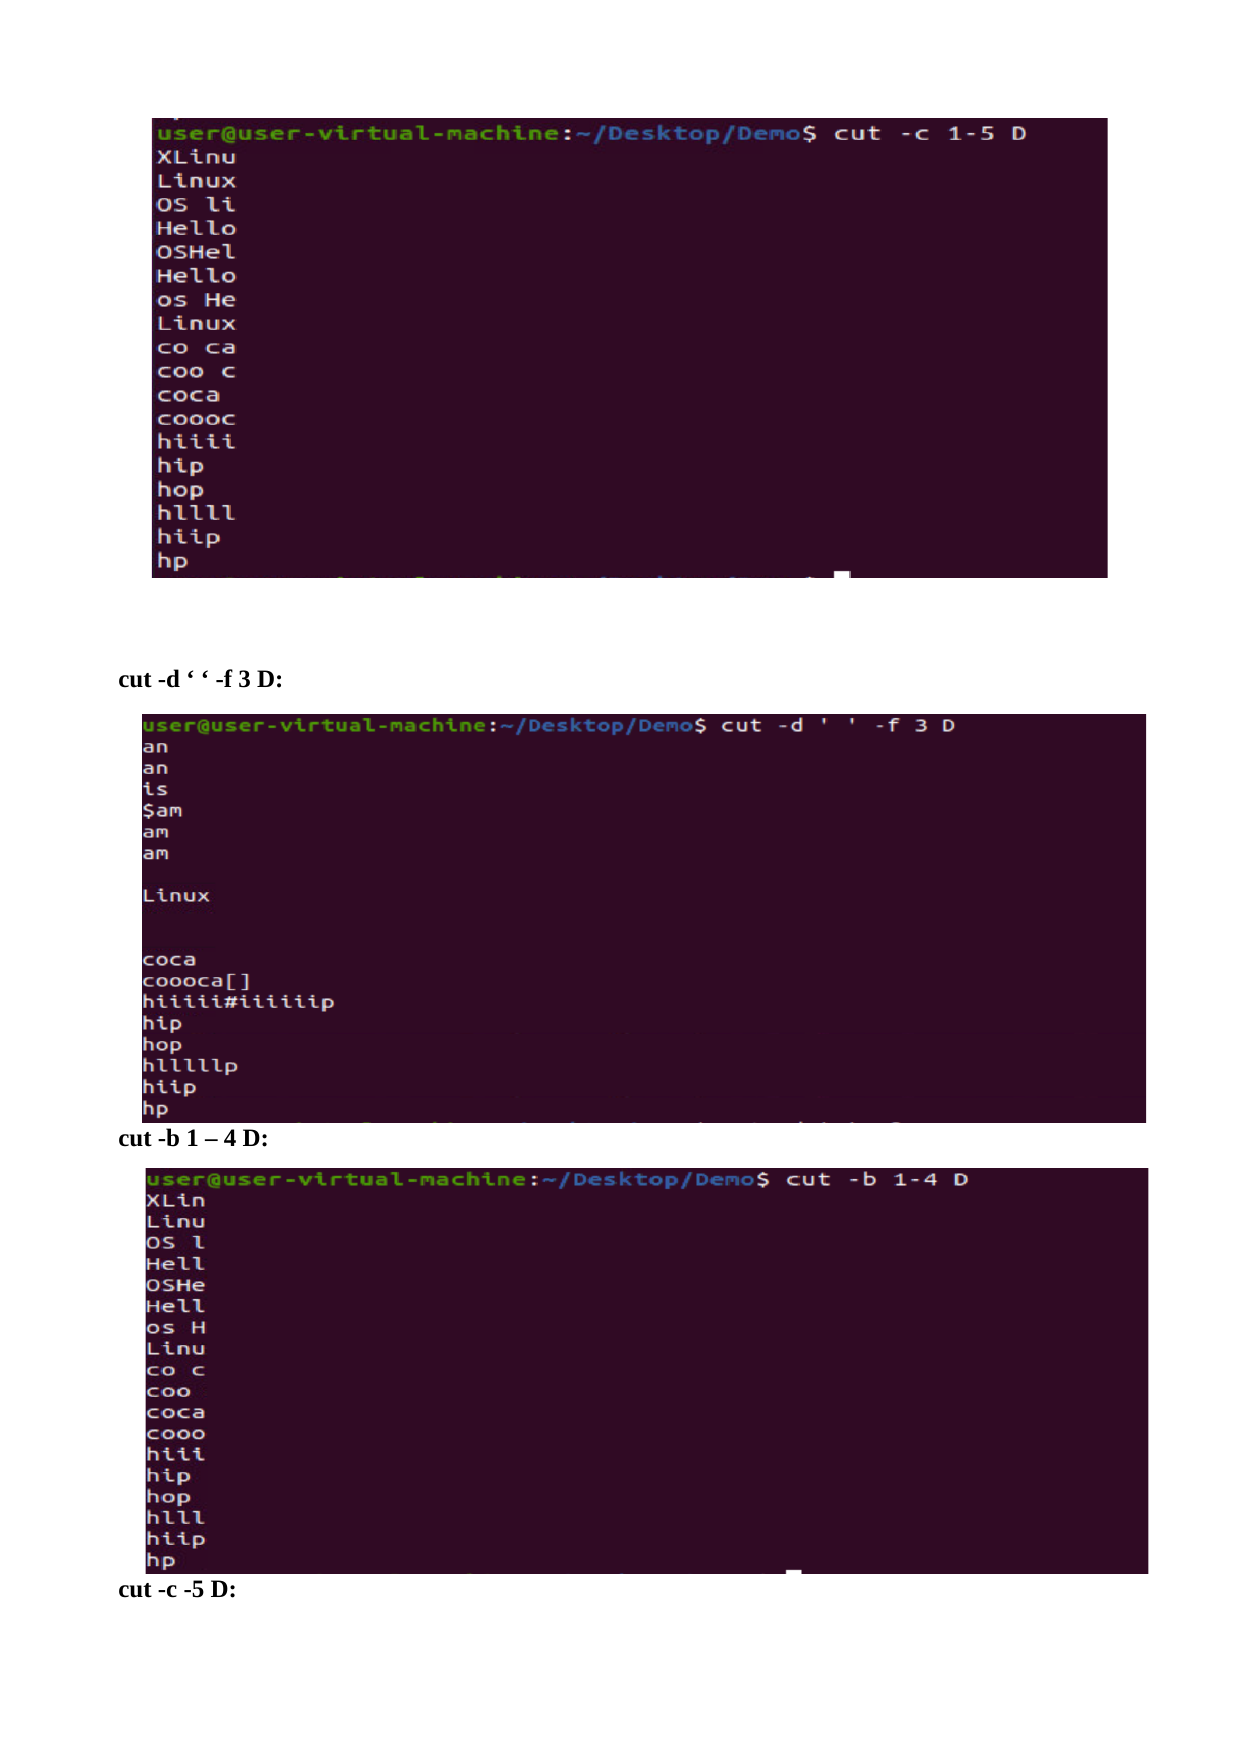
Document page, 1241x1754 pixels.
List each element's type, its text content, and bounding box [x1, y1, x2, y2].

picture [142, 714, 1147, 1123]
text cut -c -5 D: [118, 1152, 1122, 1603]
picture [145, 1168, 1149, 1574]
picture [151, 118, 1108, 578]
text cut -b 1 – 4 D: [118, 693, 1122, 1152]
text cut -d ‘ ‘ -f 3 D: [118, 664, 1122, 693]
